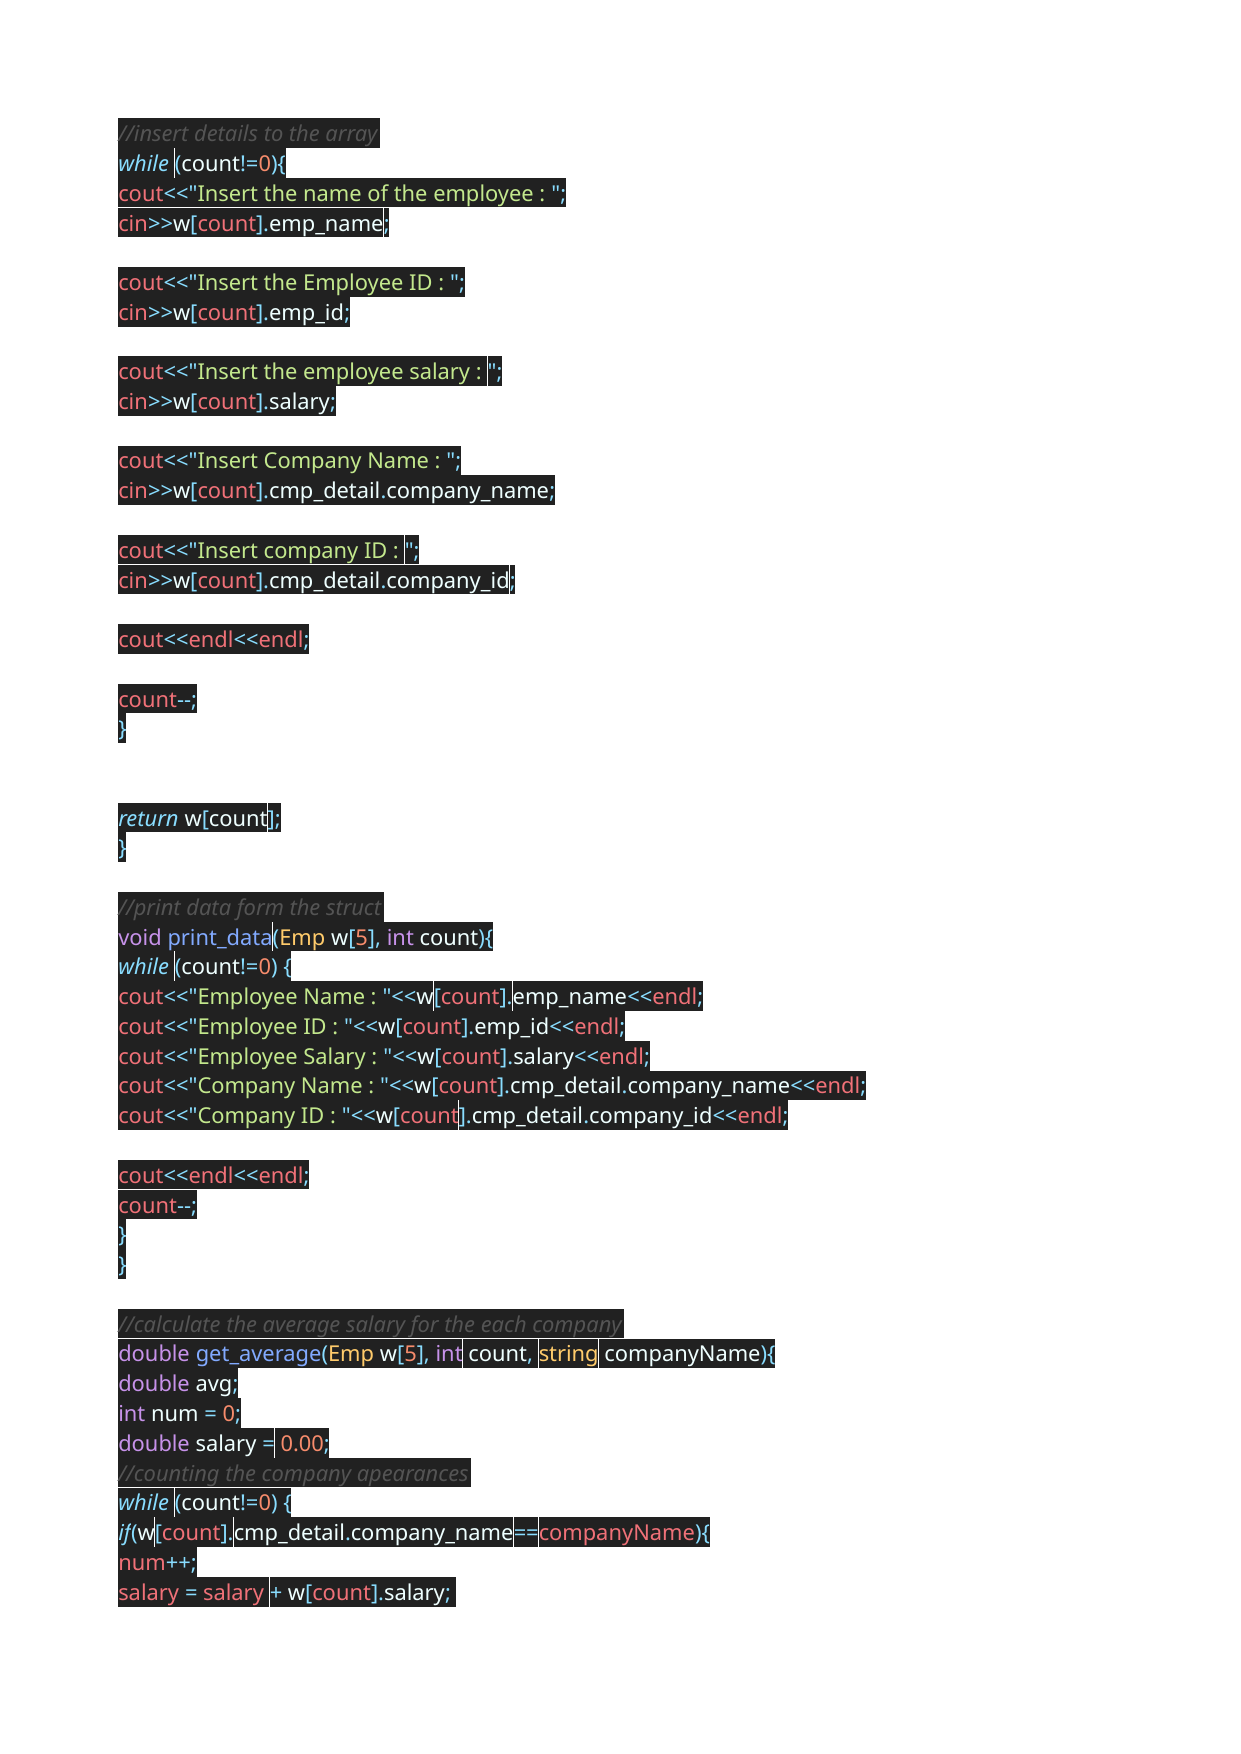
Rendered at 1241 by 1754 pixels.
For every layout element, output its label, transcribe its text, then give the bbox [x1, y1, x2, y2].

text cin>>w[count].emp_name; [118, 207, 1122, 237]
text cin>>w[count].emp_id; [118, 297, 1122, 327]
text num++; [118, 1547, 1122, 1577]
text cout<<"Insert the name of the employee : "; [118, 178, 1122, 207]
text double avg; [118, 1368, 1122, 1398]
text cin>>w[count].cmp_detail.company_name; [118, 475, 1122, 505]
text cin>>w[count].cmp_detail.company_id; [118, 564, 1122, 594]
text double salary = 0.00; [118, 1428, 1122, 1458]
text int num = 0; [118, 1398, 1122, 1428]
text } [118, 832, 1122, 862]
text while (count!=0) { [118, 1487, 1122, 1517]
text cout<<"Employee Salary : "<<w[count].salary<<endl; [118, 1041, 1122, 1071]
text cout<<"Company Name : "<<w[count].cmp_detail.company_name<<endl; [118, 1071, 1122, 1100]
text } [118, 1219, 1122, 1249]
text cin>>w[count].salary; [118, 386, 1122, 416]
text if(w[count].cmp_detail.company_name==companyName){ [118, 1517, 1122, 1547]
text cout<<"Employee Name : "<<w[count].emp_name<<endl; [118, 981, 1122, 1011]
text cout<<"Company ID : "<<w[count].cmp_detail.company_id<<endl; [118, 1100, 1122, 1130]
text //print data form the struct [118, 892, 1122, 922]
text cout<<"Insert the Employee ID : "; [118, 267, 1122, 297]
text while (count!=0){ [118, 148, 1122, 178]
text //insert details to the array [118, 118, 1122, 148]
text } [118, 1249, 1122, 1279]
text while (count!=0) { [118, 951, 1122, 981]
text void print_data(Emp w[5], int count){ [118, 922, 1122, 951]
text } [118, 713, 1122, 743]
text cout<<"Insert the employee salary : "; [118, 356, 1122, 386]
text double get_average(Emp w[5], int count, string companyName){ [118, 1338, 1122, 1368]
text count--; [118, 683, 1122, 713]
text cout<<"Insert Company Name : "; [118, 446, 1122, 475]
text cout<<"Employee ID : "<<w[count].emp_id<<endl; [118, 1011, 1122, 1041]
text //calculate the average salary for the each company [118, 1309, 1122, 1338]
text //counting the company apearances [118, 1458, 1122, 1487]
text count--; [118, 1189, 1122, 1219]
text cout<<endl<<endl; [118, 1160, 1122, 1189]
text salary = salary + w[count].salary; [118, 1577, 1122, 1607]
text return w[count]; [118, 802, 1122, 832]
text cout<<endl<<endl; [118, 624, 1122, 654]
text cout<<"Insert company ID : "; [118, 535, 1122, 564]
